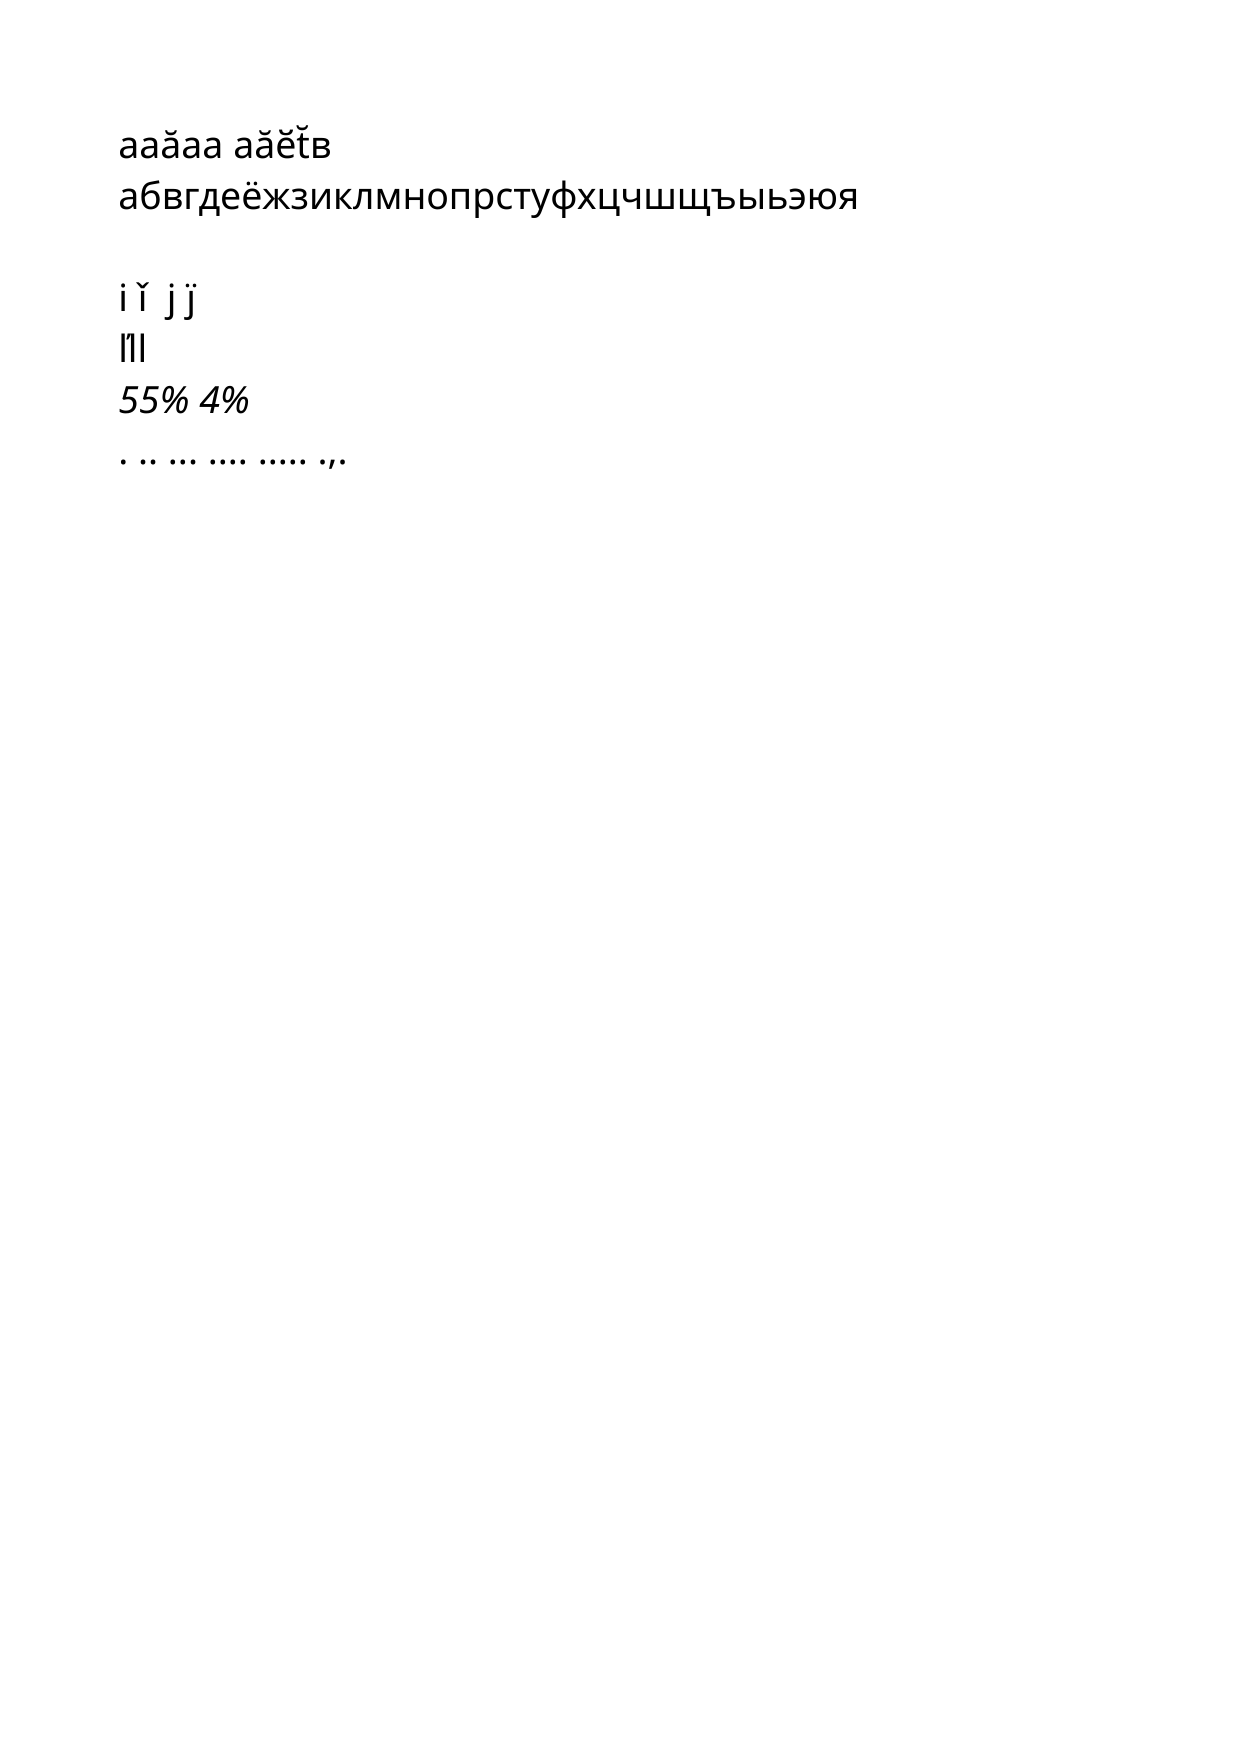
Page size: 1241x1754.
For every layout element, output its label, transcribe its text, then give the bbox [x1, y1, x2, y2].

text 55% 4% [118, 373, 1122, 424]
text i ǐ j j̈ [118, 271, 1122, 322]
text aaăaa аăӗt̆в [118, 118, 1122, 169]
text ľll [118, 322, 1122, 373]
text абвгдеёжзиклмнопрстуфхцчшщъыьэюя [118, 169, 1122, 220]
text . .. ... .... ..... .,. [118, 424, 1122, 475]
